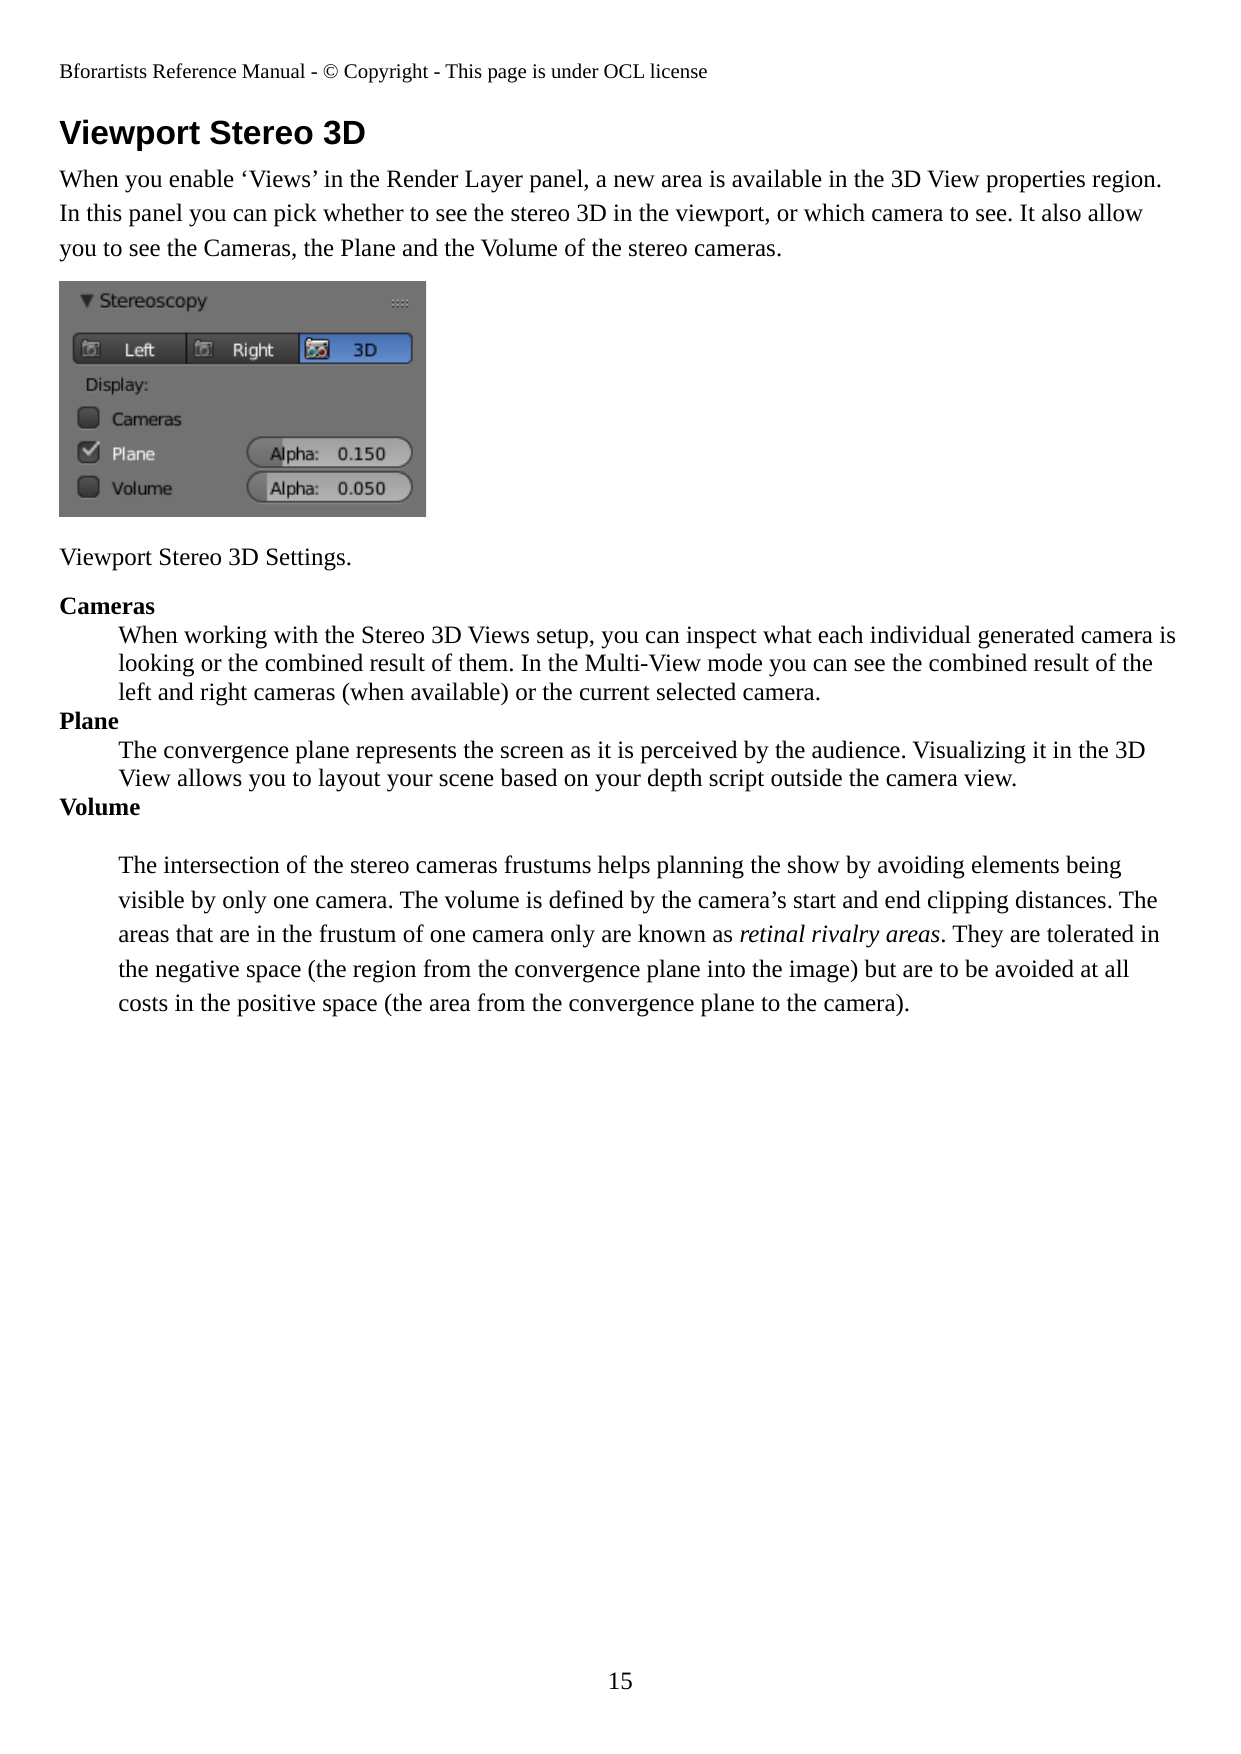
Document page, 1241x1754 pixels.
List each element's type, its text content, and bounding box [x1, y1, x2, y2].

picture [59, 281, 427, 517]
list When working with the Stereo 3D Views setup, you can inspect what each individual generated camera is looking or the combined result of them. In the Multi-View mode you can see the combined result of the left and right cameras (when available) or the current selected camera. [118, 620, 1181, 706]
subtitle Volume [59, 792, 1181, 821]
subtitle Viewport Stereo 3D [59, 113, 1181, 151]
subtitle Plane [59, 706, 1181, 735]
text The intersection of the stereo cameras frustums helps planning the show by avoiding elements being visible by only one camera. The volume is defined by the camera’s start and end clipping distances. The areas that are in the frustum of one camera only are known as retinal rivalry areas. They are tolerated in the negative space (the region from the convergence plane into the image) but are to be avoided at all costs in the positive space (the area from the convergence plane to the camera). [118, 850, 1181, 1017]
list The convergence plane represents the screen as it is perceived by the audience. Visualizing it in the 3D View allows you to layout your scene based on your depth script outside the camera view. [118, 735, 1181, 792]
subtitle Cameras [59, 591, 1181, 620]
text When you enable ‘Views’ in the Render Layer panel, a new area is available in the 3D View properties region. In this panel you can pick whether to see the stereo 3D in the viewport, or which camera to see. It also allow you to see the Cameras, the Plane and the Volume of the stereo cameras. [59, 164, 1181, 261]
text Viewport Stereo 3D Settings. [59, 542, 1181, 571]
